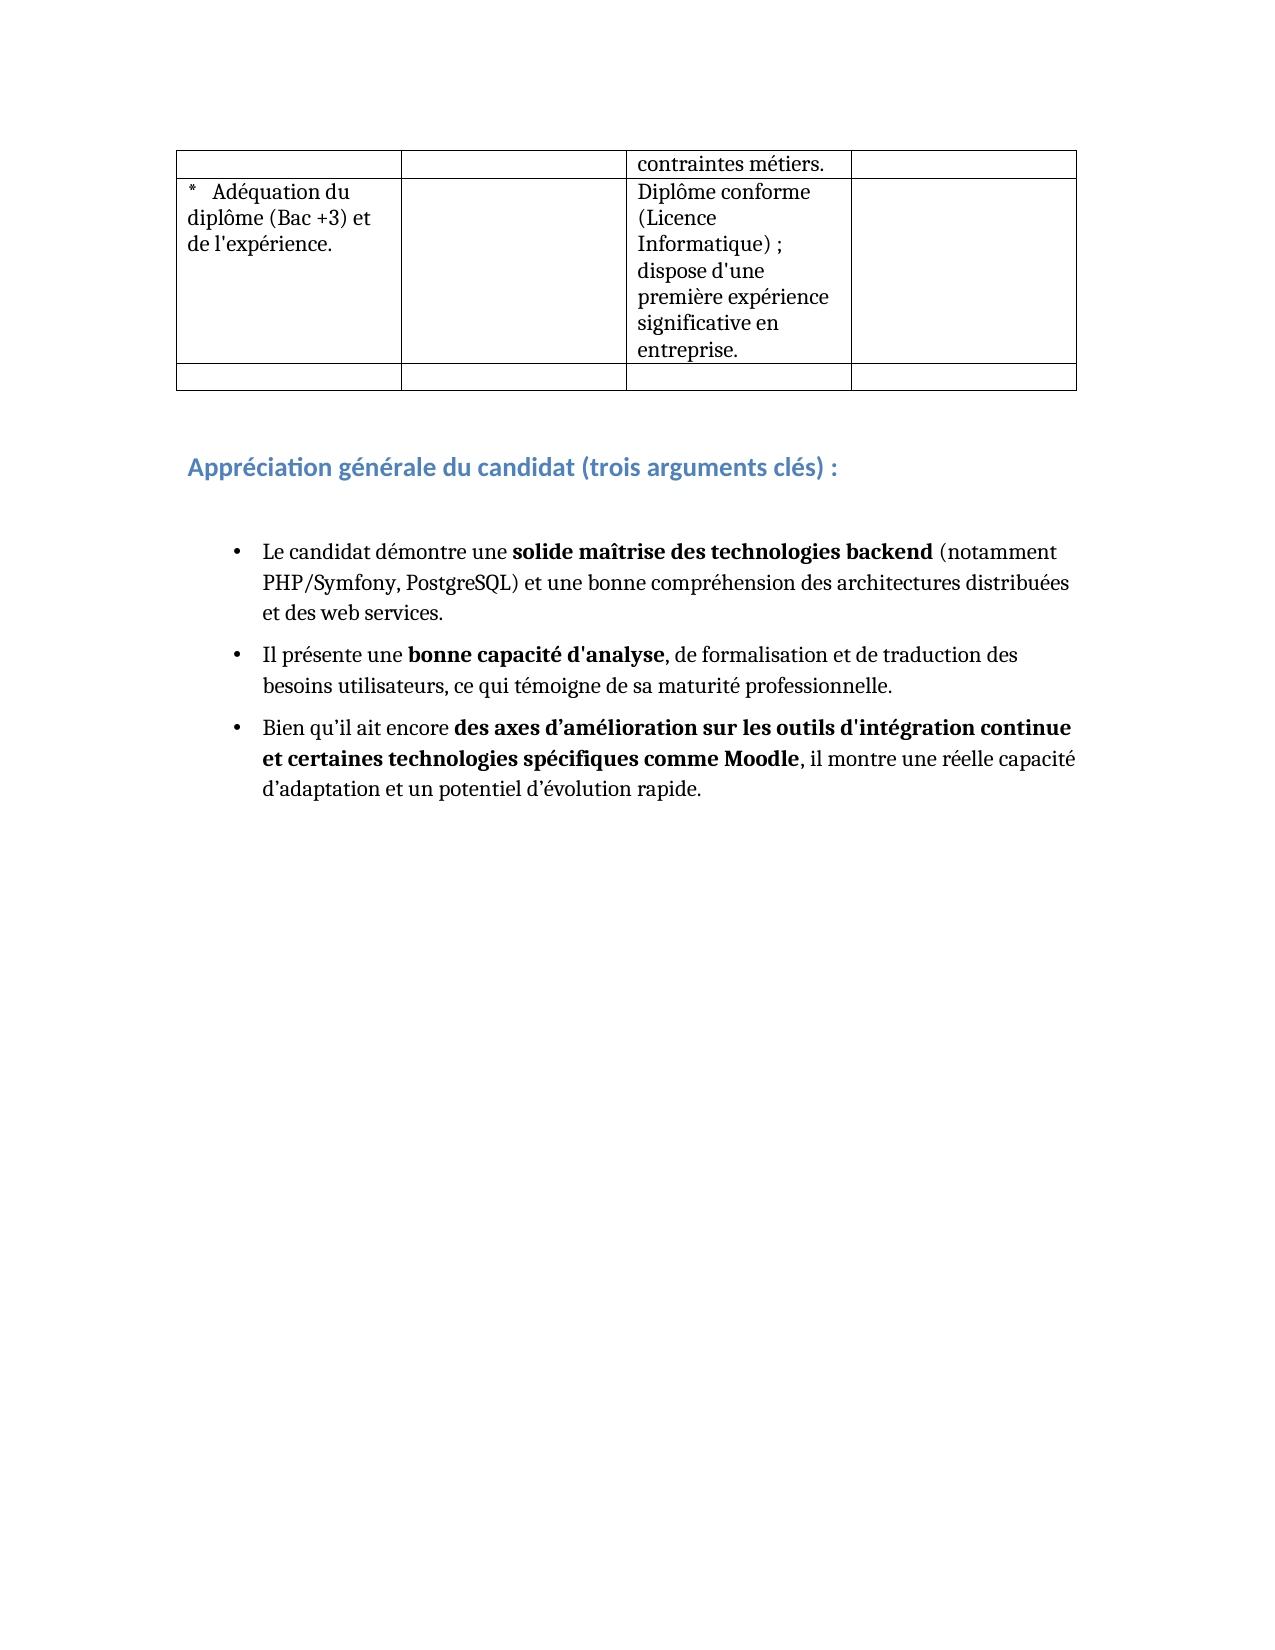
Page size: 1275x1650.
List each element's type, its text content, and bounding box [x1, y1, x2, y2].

table_cell [402, 364, 626, 390]
list Bien qu’il ait encore des axes d’amélioration sur les outils d'intégration continue et certaines technologies spécifiques comme Moodle, il montre une réelle capacité d’adaptation et un potentiel d’évolution rapide. [233, 715, 1087, 802]
table_cell Diplôme conforme (Licence Informatique) ; dispose d'une première expérience significative en entreprise. [627, 179, 851, 363]
table_cell * Adéquation du diplôme (Bac +3) et de l'expérience. [177, 179, 401, 363]
table_cell [177, 364, 401, 390]
table_cell [852, 151, 1076, 177]
table_cell [402, 151, 626, 177]
table_cell [852, 364, 1076, 390]
table_cell [177, 151, 401, 177]
table_cell [852, 179, 1076, 363]
table_cell [402, 179, 626, 363]
list Le candidat démontre une solide maîtrise des technologies backend (notamment PHP/Symfony, PostgreSQL) et une bonne compréhension des architectures distribuées et des web services. [233, 539, 1087, 626]
table_cell contraintes métiers. [627, 151, 851, 177]
list Il présente une bonne capacité d'analyse, de formalisation et de traduction des besoins utilisateurs, ce qui témoigne de sa maturité professionnelle. [233, 642, 1087, 699]
subtitle Appréciation générale du candidat (trois arguments clés) : [187, 412, 1087, 483]
table_cell [627, 364, 851, 390]
